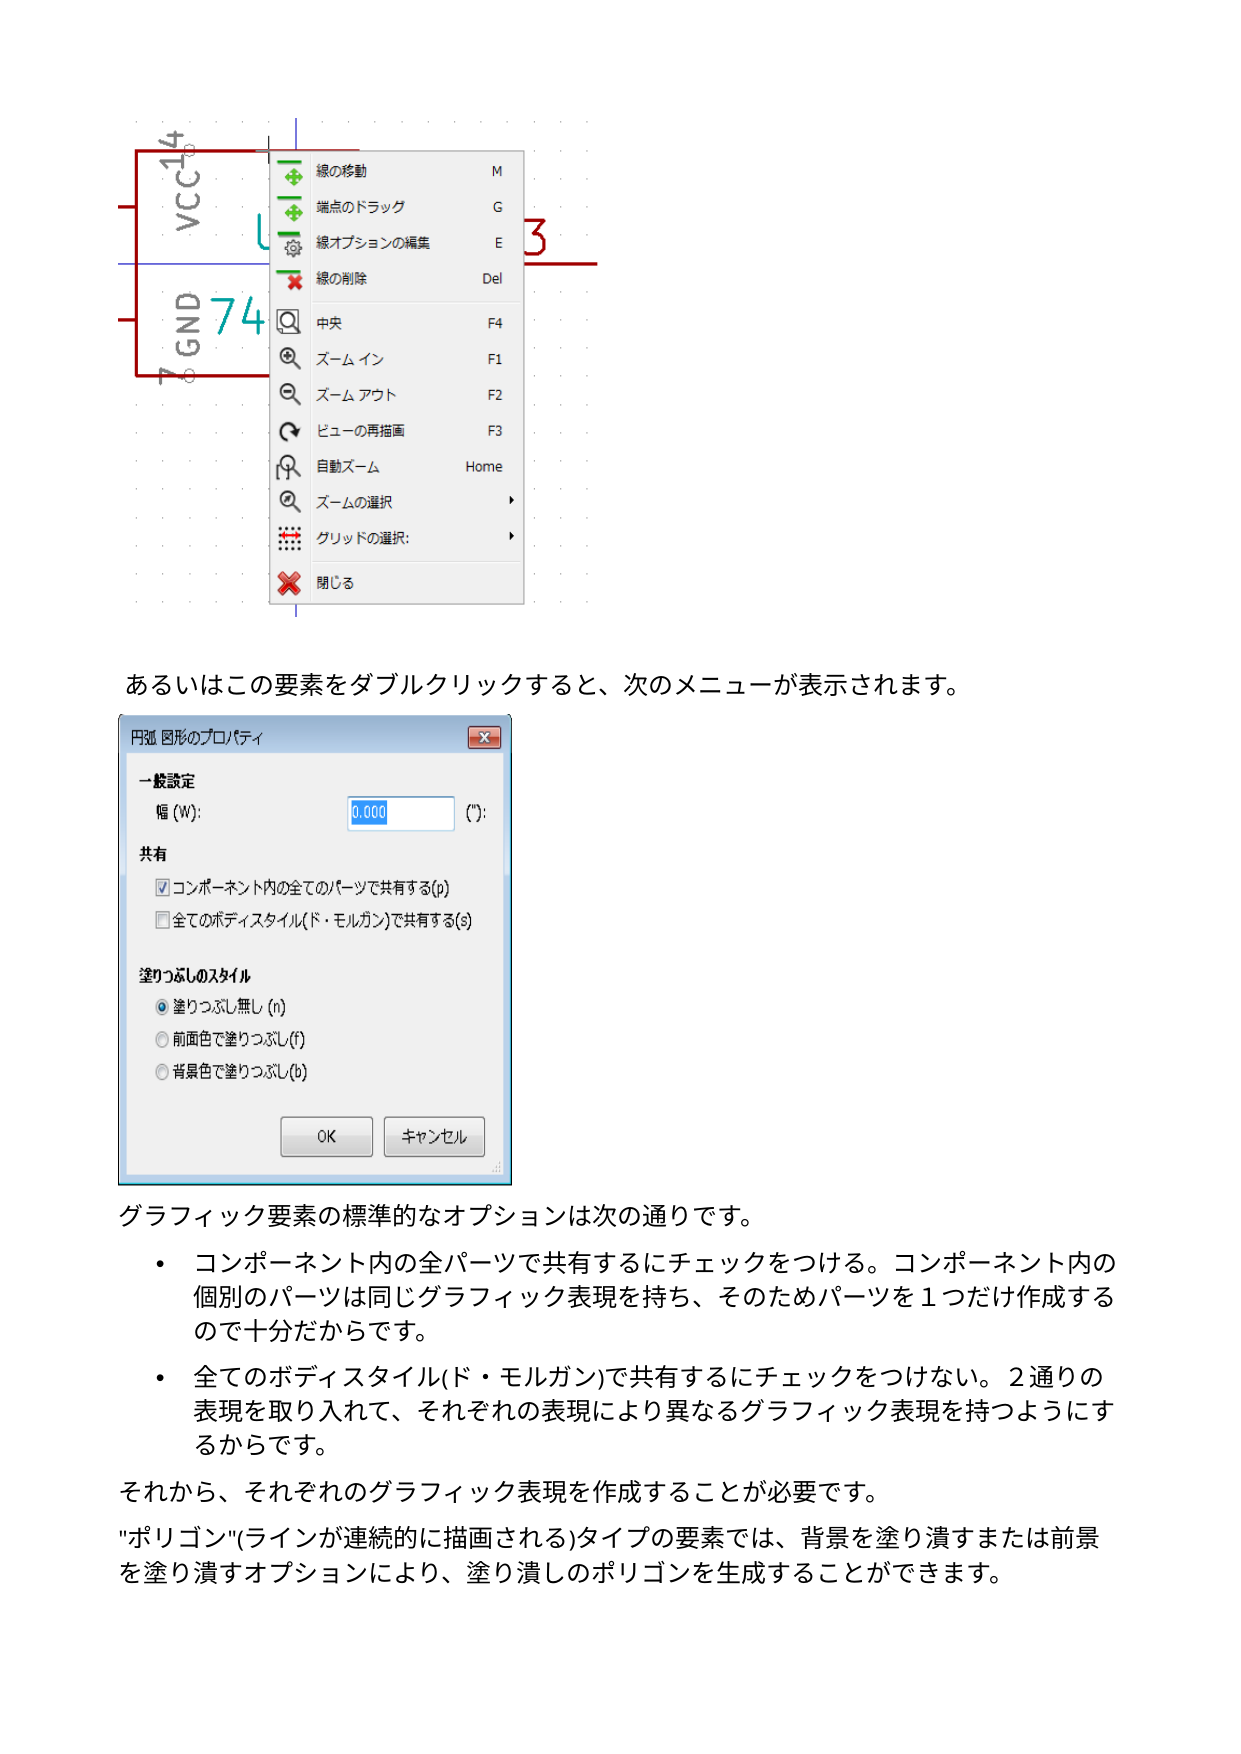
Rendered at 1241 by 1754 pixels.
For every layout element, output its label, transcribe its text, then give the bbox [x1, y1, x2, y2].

text あるいはこの要素をダブルクリックすると、次のメニューが表示されます。 [118, 668, 1122, 702]
text グラフィック要素の標準的なオプションは次の通りです。 [118, 1199, 1122, 1233]
picture [118, 118, 598, 617]
list コンポーネント内の全パーツで共有するにチェックをつける。コンポーネント内の個別のパーツは同じグラフィック表現を持ち、そのためパーツを１つだけ作成するので十分だからです。 [156, 1245, 1122, 1347]
text それから、それぞれのグラフィック表現を作成することが必要です。 [118, 1474, 1122, 1509]
picture [118, 714, 512, 1187]
list 全てのボディスタイル(ド・モルガン)で共有するにチェックをつけない。２通りの表現を取り入れて、それぞれの表現により異なるグラフィック表現を持つようにするからです。 [156, 1360, 1122, 1462]
text "ポリゴン"(ラインが連続的に描画される)タイプの要素では、背景を塗り潰すまたは前景を塗り潰すオプションにより、塗り潰しのポリゴンを生成することができます。 [118, 1521, 1122, 1589]
